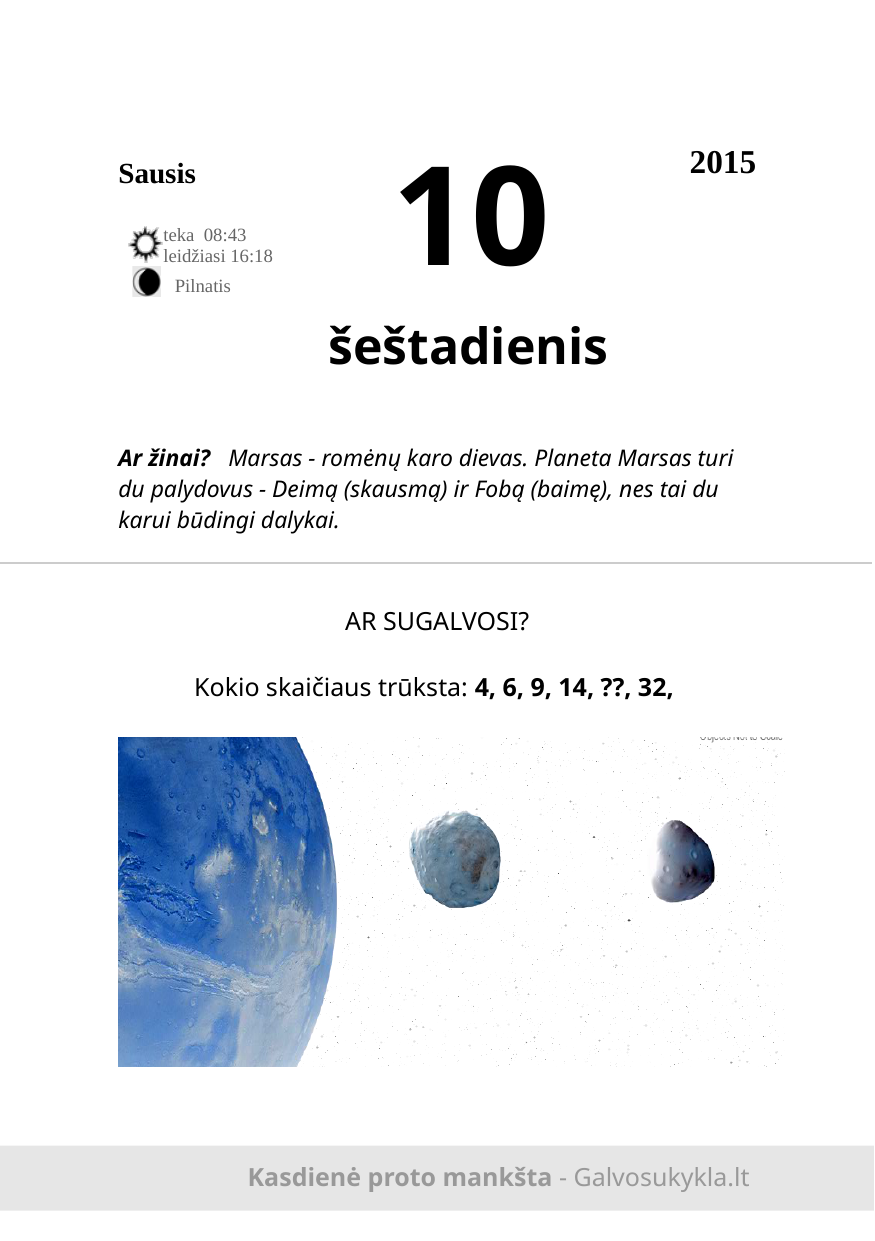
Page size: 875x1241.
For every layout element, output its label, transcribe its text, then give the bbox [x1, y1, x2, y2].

text Kokio skaičiaus trūksta: 4, 6, 9, 14, ??, 32, [118, 669, 756, 703]
picture [118, 737, 785, 1067]
text AR SUGALVOSI? [118, 604, 756, 638]
table_header Sausis teka 08:43 leidžiasi 16:18 Pilnatis [118, 118, 298, 379]
table_header 10 šeštadienis [299, 118, 638, 379]
table_header 2015 [638, 118, 756, 379]
text Ar žinai? Marsas - romėnų karo dievas. Planeta Marsas turi du palydovus - Deimą (skausmą) ir Fobą (baimę), nes tai du karui būdingi dalykai. [118, 442, 756, 536]
